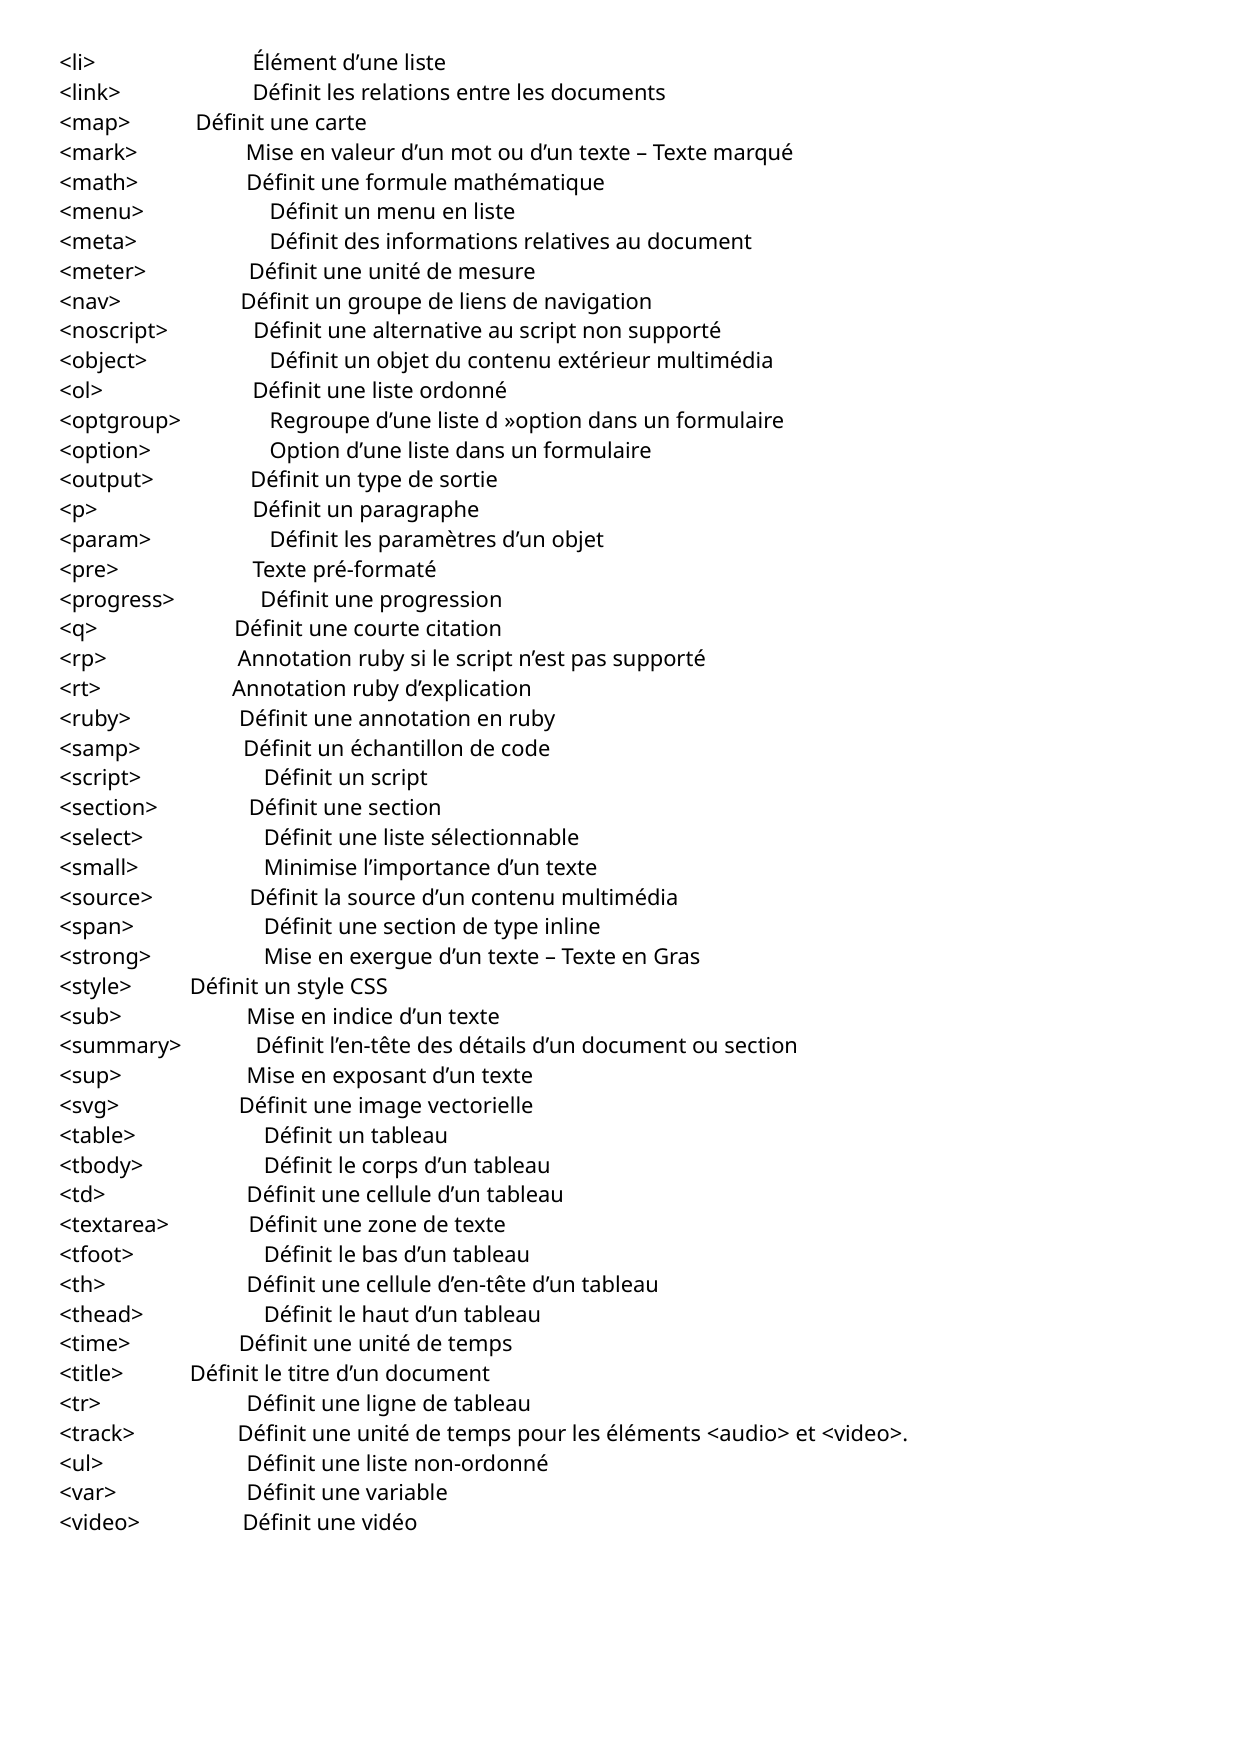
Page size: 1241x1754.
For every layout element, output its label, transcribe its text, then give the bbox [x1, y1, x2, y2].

text <summary> Définit l’en-tête des détails d’un document ou section [59, 1030, 1181, 1060]
text <mark> Mise en valeur d’un mot ou d’un texte – Texte marqué [59, 137, 1181, 166]
text <ruby> Définit une annotation en ruby [59, 703, 1181, 732]
text <progress> Définit une progression [59, 583, 1181, 613]
text <samp> Définit un échantillon de code [59, 732, 1181, 762]
text <param> Définit les paramètres d’un objet [59, 524, 1181, 554]
text <small> Minimise l’importance d’un texte [59, 852, 1181, 881]
text <nav> Définit un groupe de liens de navigation [59, 286, 1181, 315]
text <p> Définit un paragraphe [59, 494, 1181, 524]
text <option> Option d’une liste dans un formulaire [59, 434, 1181, 464]
text <li> Élément d’une liste [59, 47, 1181, 77]
text <q> Définit une courte citation [59, 613, 1181, 643]
text <object> Définit un objet du contenu extérieur multimédia [59, 345, 1181, 375]
text <script> Définit un script [59, 762, 1181, 792]
text <section> Définit une section [59, 792, 1181, 822]
text <style> Définit un style CSS [59, 971, 1181, 1001]
text <td> Définit une cellule d’un tableau [59, 1179, 1181, 1209]
text <meta> Définit des informations relatives au document [59, 226, 1181, 256]
text <sub> Mise en indice d’un texte [59, 1001, 1181, 1030]
text <optgroup> Regroupe d’une liste d »option dans un formulaire [59, 405, 1181, 434]
text <strong> Mise en exergue d’un texte – Texte en Gras [59, 941, 1181, 971]
text <svg> Définit une image vectorielle [59, 1090, 1181, 1120]
text <sup> Mise en exposant d’un texte [59, 1060, 1181, 1090]
text <span> Définit une section de type inline [59, 911, 1181, 941]
text <title> Définit le titre d’un document [59, 1358, 1181, 1388]
text <tfoot> Définit le bas d’un tableau [59, 1239, 1181, 1269]
text <time> Définit une unité de temps [59, 1328, 1181, 1358]
text <math> Définit une formule mathématique [59, 166, 1181, 196]
text <rp> Annotation ruby si le script n’est pas supporté [59, 643, 1181, 673]
text <tr> Définit une ligne de tableau [59, 1388, 1181, 1418]
text <meter> Définit une unité de mesure [59, 256, 1181, 286]
text <link> Définit les relations entre les documents [59, 77, 1181, 107]
text <output> Définit un type de sortie [59, 464, 1181, 494]
text <pre> Texte pré-formaté [59, 554, 1181, 583]
text <table> Définit un tableau [59, 1120, 1181, 1149]
text <map> Définit une carte [59, 107, 1181, 137]
text <rt> Annotation ruby d’explication [59, 673, 1181, 703]
text <th> Définit une cellule d’en-tête d’un tableau [59, 1269, 1181, 1298]
text <source> Définit la source d’un contenu multimédia [59, 881, 1181, 911]
text <var> Définit une variable [59, 1477, 1181, 1507]
text <track> Définit une unité de temps pour les éléments <audio> et <video>. [59, 1418, 1181, 1447]
text <ul> Définit une liste non-ordonné [59, 1447, 1181, 1477]
text <video> Définit une vidéo [59, 1507, 1181, 1537]
text <tbody> Définit le corps d’un tableau [59, 1149, 1181, 1179]
text <noscript> Définit une alternative au script non supporté [59, 315, 1181, 345]
text <thead> Définit le haut d’un tableau [59, 1298, 1181, 1328]
text <textarea> Définit une zone de texte [59, 1209, 1181, 1239]
text <select> Définit une liste sélectionnable [59, 822, 1181, 852]
text <menu> Définit un menu en liste [59, 196, 1181, 226]
text <ol> Définit une liste ordonné [59, 375, 1181, 405]
